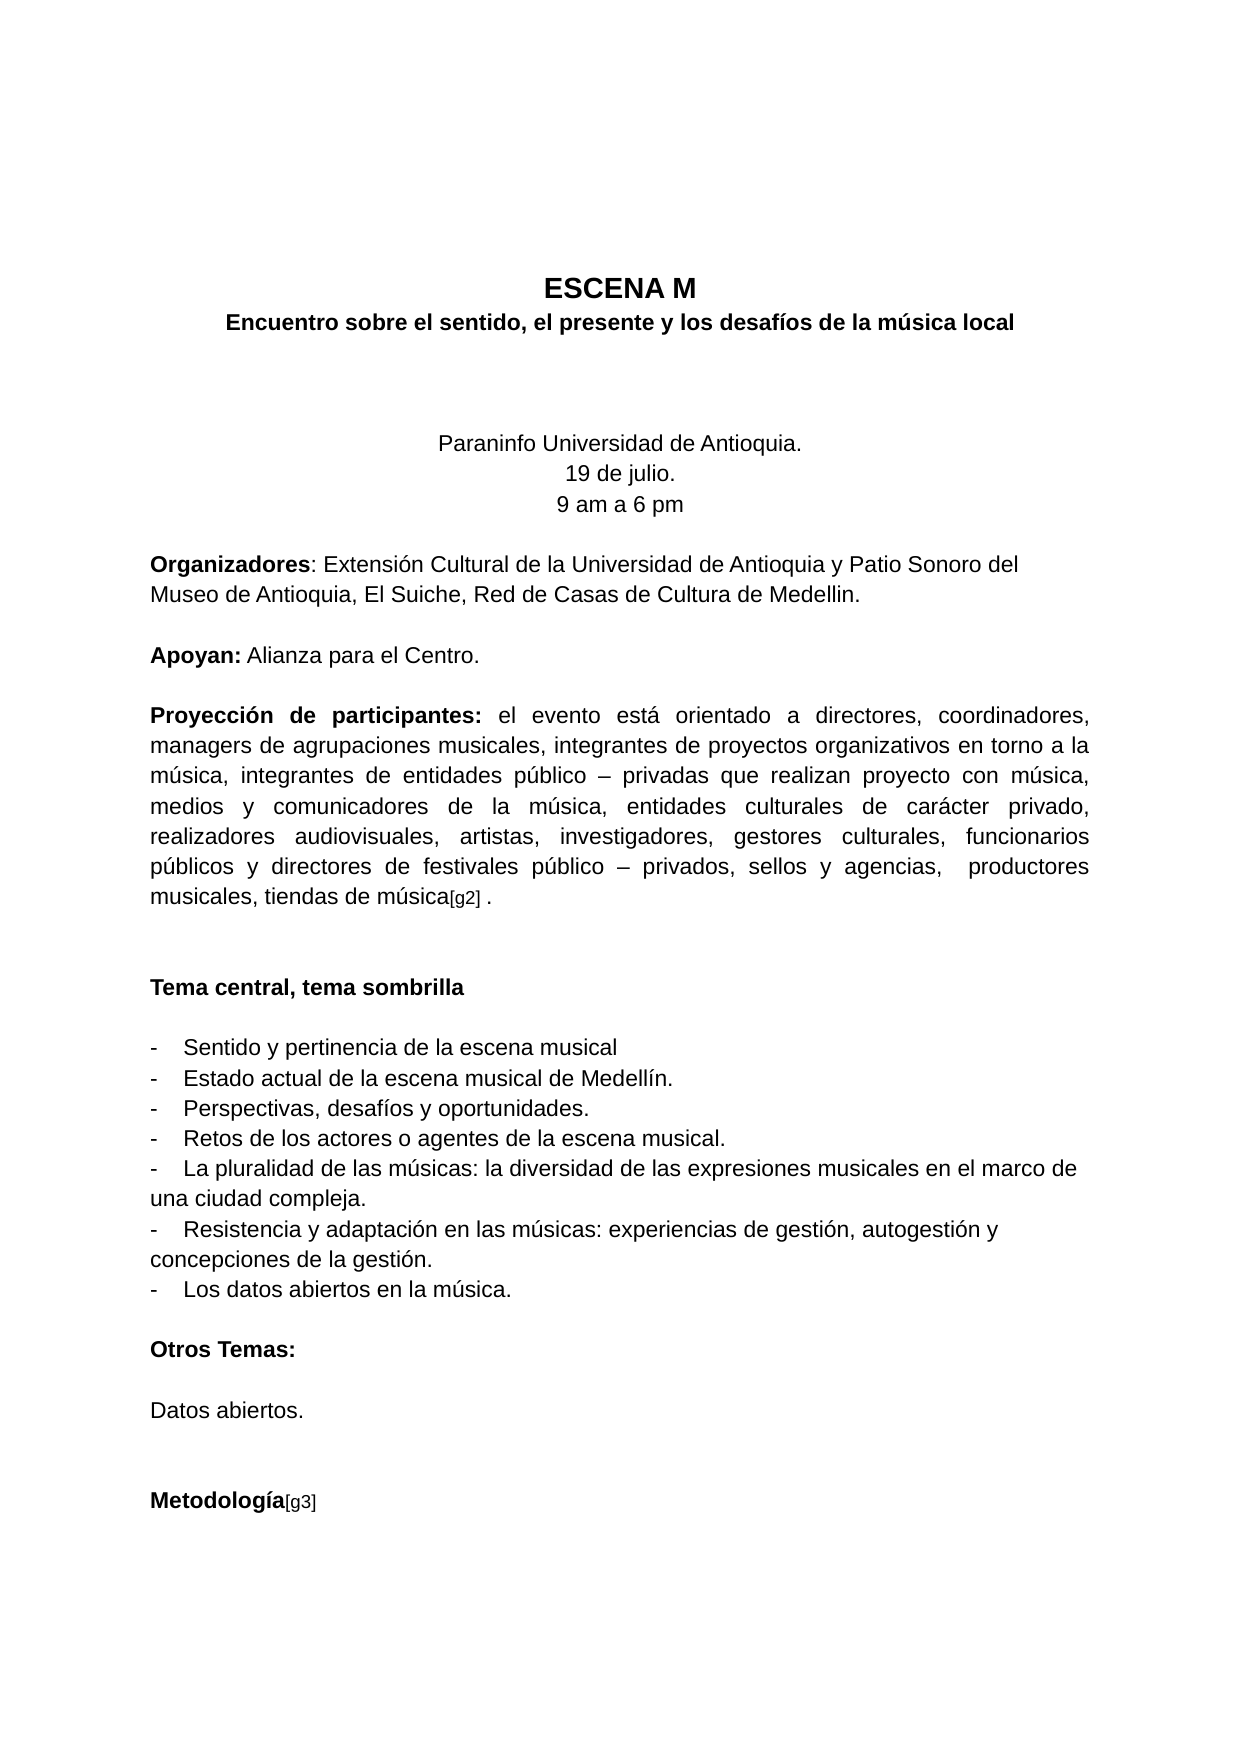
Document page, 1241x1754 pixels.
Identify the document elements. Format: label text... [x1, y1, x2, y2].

text - Estado actual de la escena musical de Medellín. [150, 1064, 1090, 1091]
text Apoyan: Alianza para el Centro. [150, 642, 1090, 668]
text Proyección de participantes: el evento está orientado a directores, coordinadores, managers de agrupaciones musicales, integrantes de proyectos organizativos en torno a la música, integrantes de entidades público – privadas que realizan proyecto con música, medios y comunicadores de la música, entidades culturales de carácter privado, realizadores audiovisuales, artistas, investigadores, gestores culturales, funcionarios públicos y directores de festivales público – privados, sellos y agencias, productores musicales, tiendas de música[g2] . [150, 702, 1090, 910]
text Tema central, tema sombrilla [150, 974, 1090, 1000]
text Organizadores: Extensión Cultural de la Universidad de Antioquia y Patio Sonoro del Museo de Antioquia, El Suiche, Red de Casas de Cultura de Medellin. [150, 551, 1090, 608]
text 19 de julio. [150, 460, 1090, 487]
text - Los datos abiertos en la música. [150, 1276, 1090, 1302]
text Otros Temas: [150, 1336, 1090, 1363]
text ESCENA M [150, 271, 1090, 304]
text Encuentro sobre el sentido, el presente y los desafíos de la música local [150, 309, 1090, 336]
text - Resistencia y adaptación en las músicas: experiencias de gestión, autogestión y concepciones de la gestión. [150, 1216, 1090, 1272]
text - Perspectivas, desafíos y oportunidades. [150, 1095, 1090, 1121]
text 9 am a 6 pm [150, 491, 1090, 517]
text - Retos de los actores o agentes de la escena musical. [150, 1125, 1090, 1151]
text - Sentido y pertinencia de la escena musical [150, 1034, 1090, 1061]
text Paraninfo Universidad de Antioquia. [150, 430, 1090, 457]
text Metodología[g3] [150, 1487, 1090, 1514]
text Datos abiertos. [150, 1397, 1090, 1423]
text - La pluralidad de las músicas: la diversidad de las expresiones musicales en el marco de una ciudad compleja. [150, 1155, 1090, 1212]
